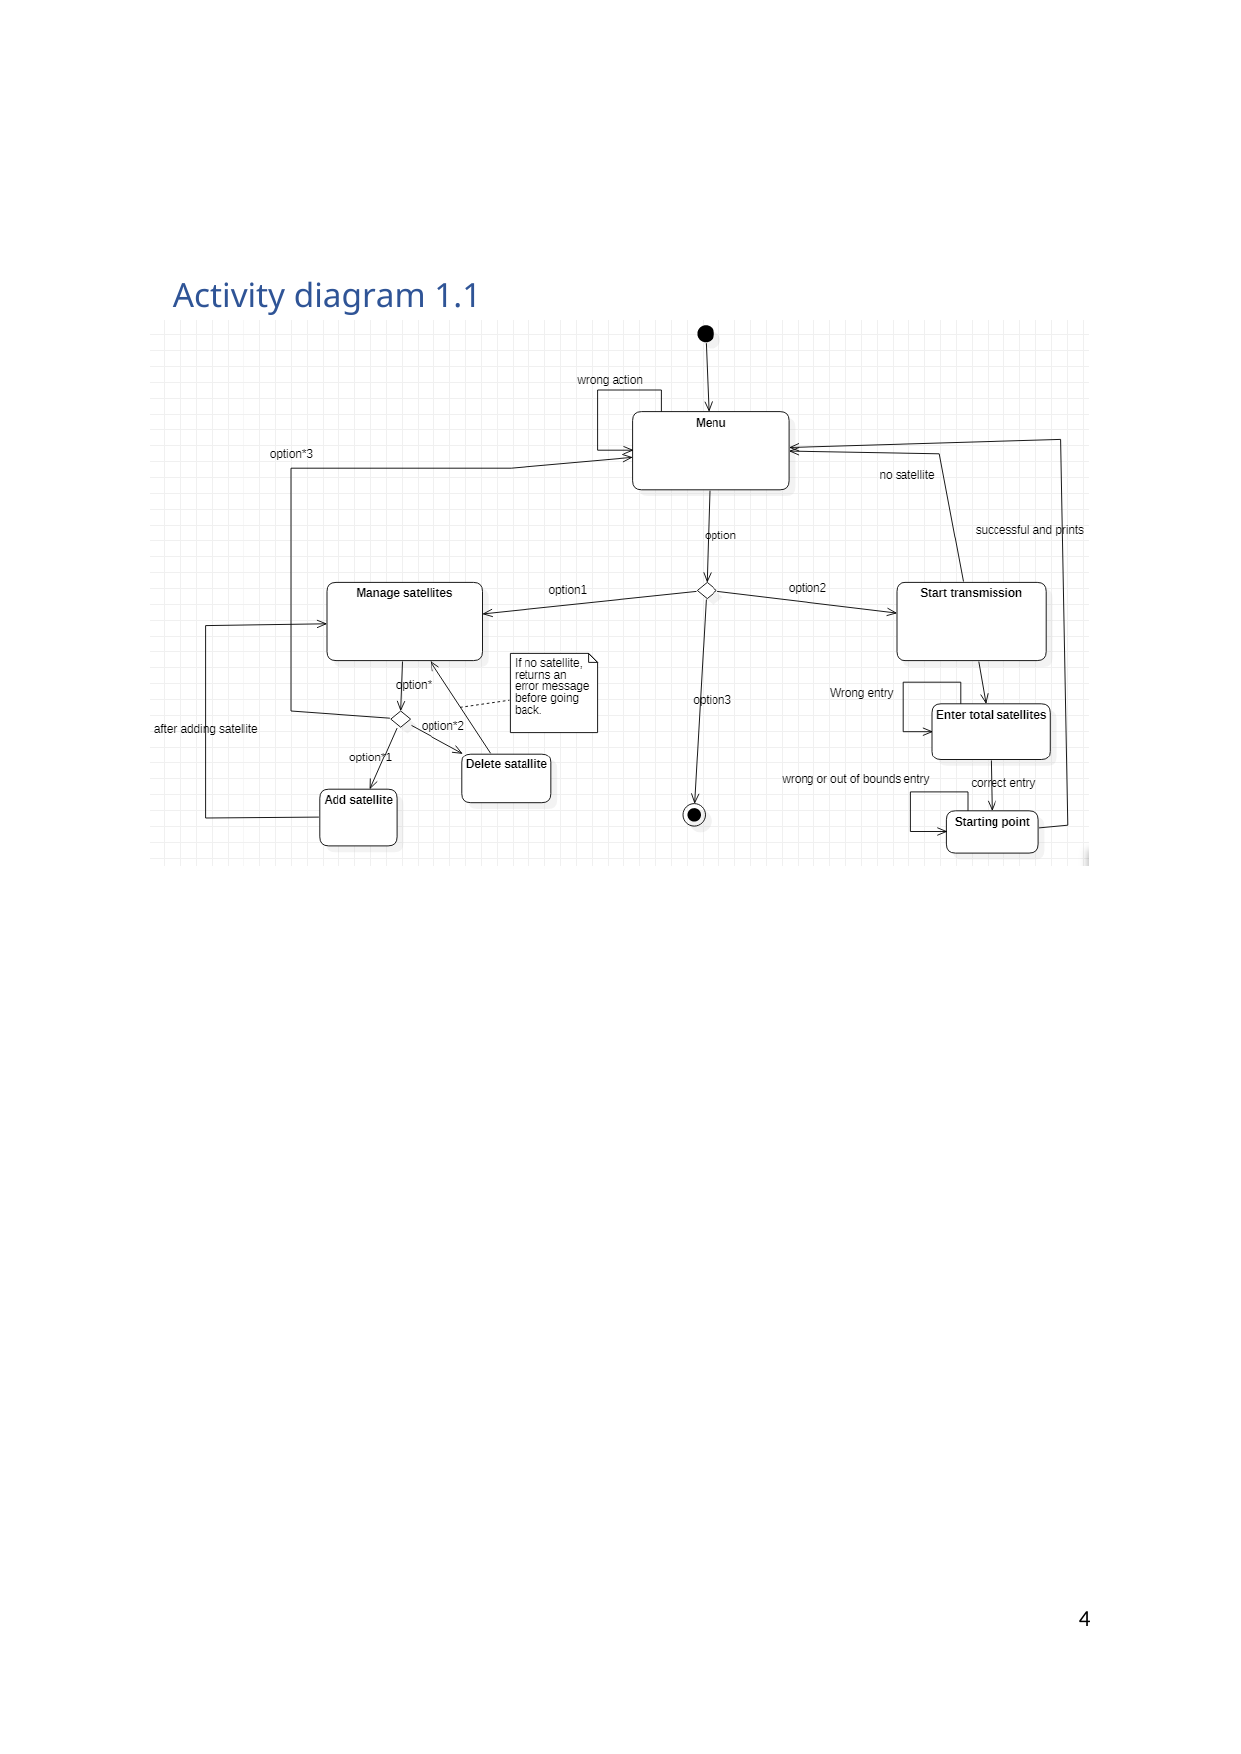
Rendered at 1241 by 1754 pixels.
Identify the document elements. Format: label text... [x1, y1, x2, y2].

subtitle Activity diagram 1.1 [150, 271, 1090, 317]
